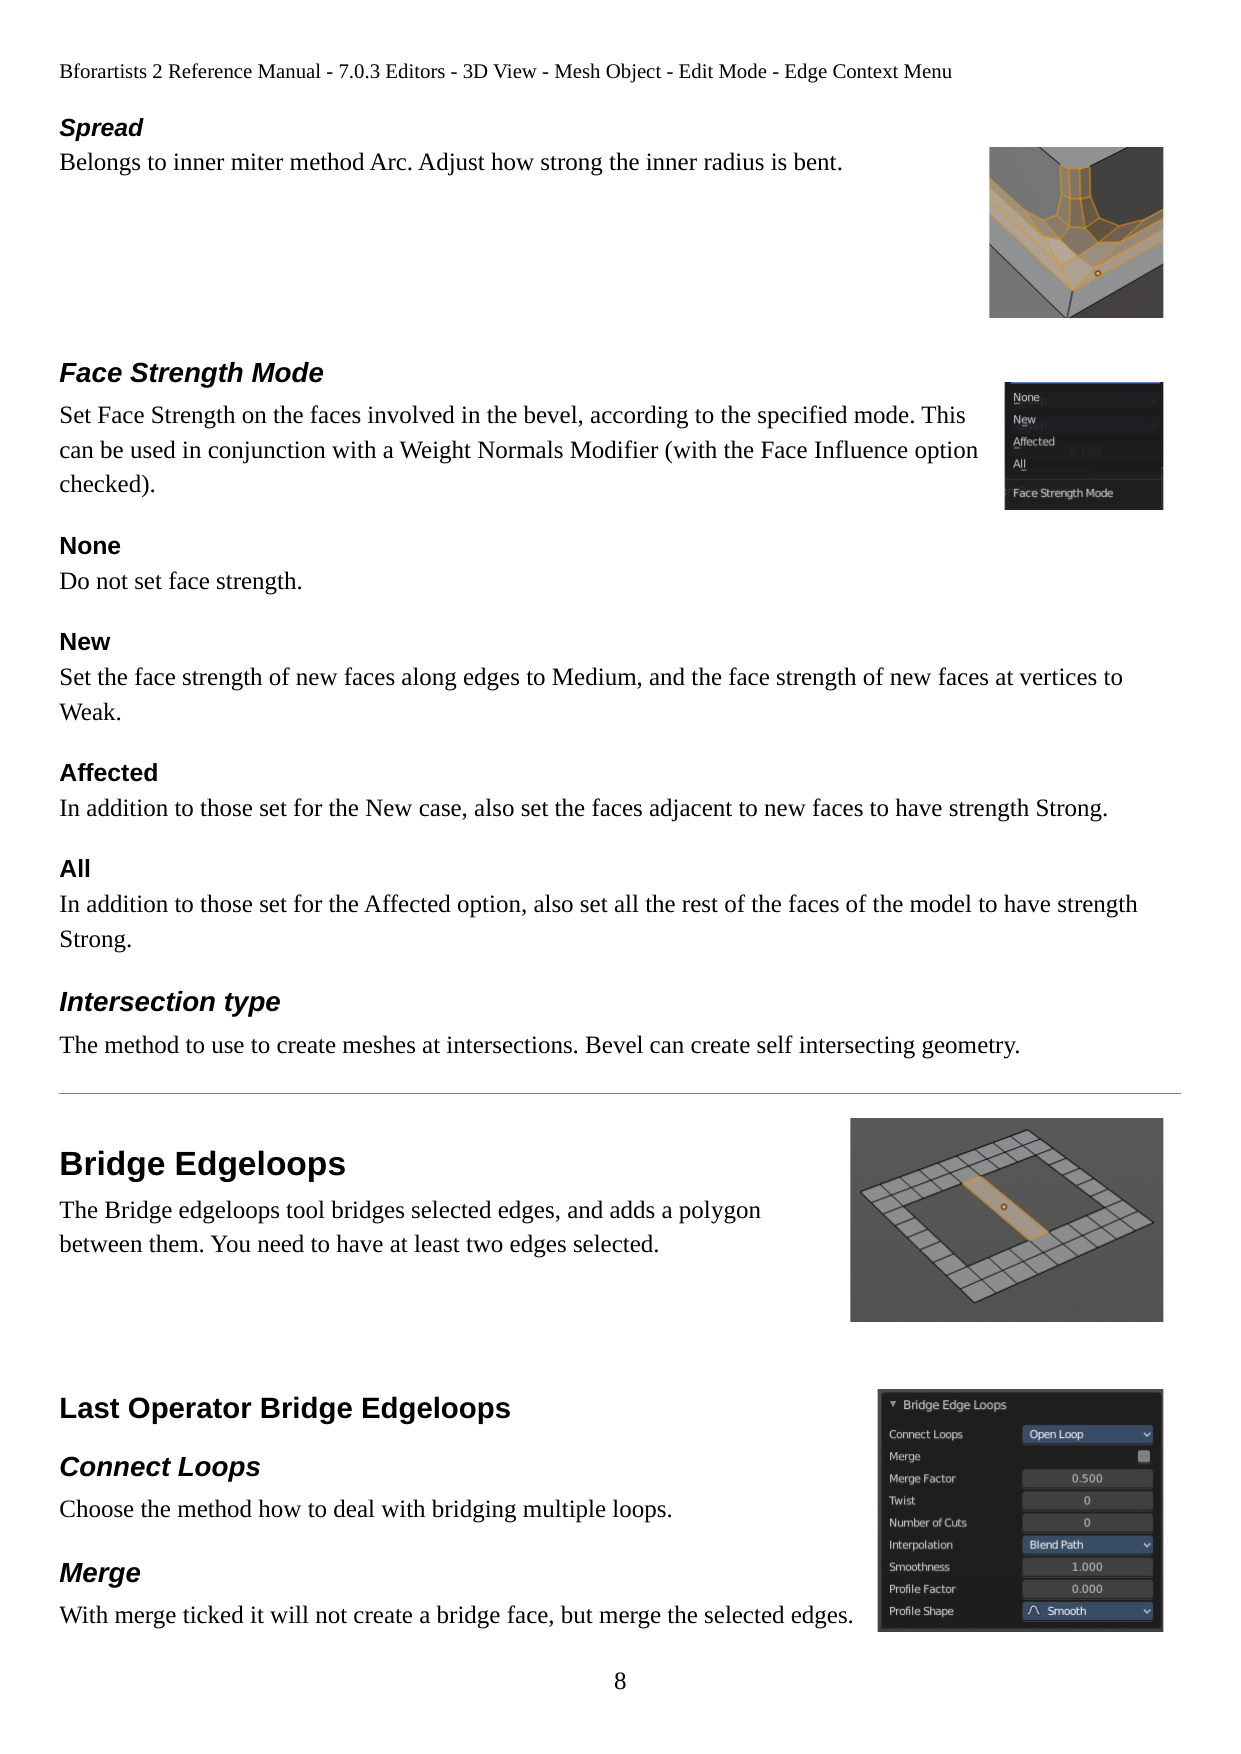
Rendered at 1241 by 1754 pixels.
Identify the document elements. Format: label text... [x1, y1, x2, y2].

subtitle Connect Loops [59, 1450, 877, 1482]
text In addition to those set for the Affected option, also set all the rest of the faces of the model to have strength Strong. [59, 889, 1181, 953]
subtitle Affected [59, 758, 1181, 787]
picture [1004, 382, 1164, 510]
subtitle Last Operator Bridge Edgeloops [59, 1391, 877, 1425]
subtitle [1164, 1556, 1181, 1588]
text Belongs to inner miter method Arc. Adjust how strong the inner radius is bent. [59, 147, 989, 176]
text Do not set face strength. [59, 566, 1181, 594]
subtitle All [59, 854, 1181, 883]
subtitle Bridge Edgeloops [59, 1144, 850, 1182]
subtitle Intersection type [59, 985, 1181, 1017]
subtitle [1164, 1450, 1181, 1482]
picture [877, 1389, 1164, 1632]
subtitle [1164, 1144, 1181, 1182]
text Set Face Strength on the faces involved in the bevel, according to the specified mode. This can be used in conjunction with a Weight Normals Modifier (with the Face Influence option checked). [59, 401, 1004, 498]
subtitle New [59, 627, 1181, 656]
subtitle None [59, 531, 1181, 559]
picture [850, 1118, 1164, 1322]
text The method to use to create meshes at intersections. Bevel can create self intersecting geometry. [59, 1030, 1181, 1058]
text Choose the method how to deal with bridging multiple loops. [59, 1494, 877, 1523]
text The Bridge edgeloops tool bridges selected edges, and adds a polygon between them. You need to have at least two edges selected. [59, 1195, 850, 1258]
text In addition to those set for the New case, also set the faces adjacent to new faces to have strength Strong. [59, 793, 1181, 822]
subtitle Spread [59, 113, 1181, 141]
text Set the face strength of new faces along edges to Medium, and the face strength of new faces at vertices to Weak. [59, 662, 1181, 725]
picture [989, 147, 1164, 318]
text With merge ticked it will not create a bridge face, but merge the selected edges. [59, 1600, 877, 1629]
subtitle Merge [59, 1556, 877, 1588]
subtitle Face Strength Mode [59, 356, 1181, 388]
